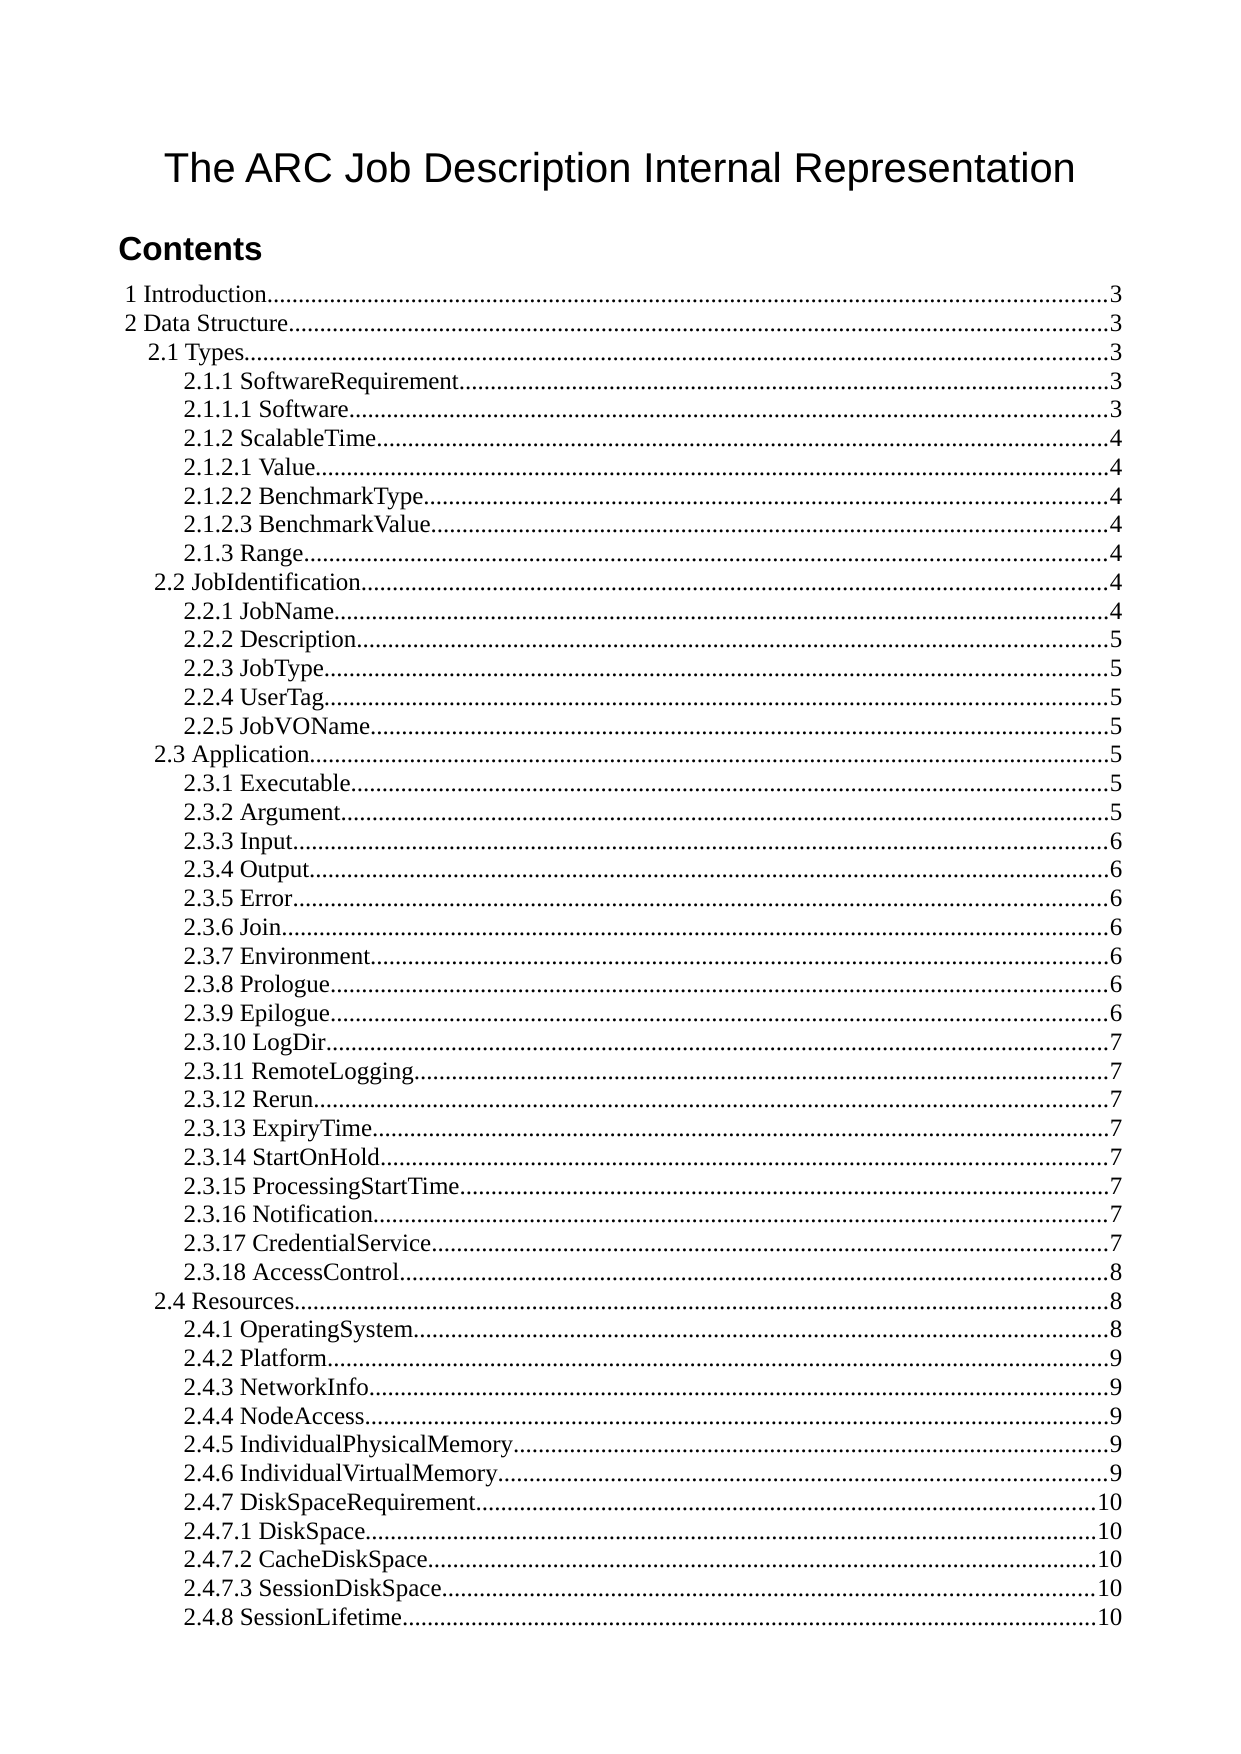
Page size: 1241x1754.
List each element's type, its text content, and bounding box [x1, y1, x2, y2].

text 2.3 Application 5 [148, 739, 1122, 768]
subtitle Contents [118, 228, 1122, 267]
text 2.4.5 IndividualPhysicalMemory 9 [177, 1429, 1122, 1458]
text 2.2.3 JobType 5 [177, 653, 1122, 682]
text 2.3.16 Notification 7 [177, 1199, 1122, 1228]
subtitle The ARC Job Description Internal Representation [118, 143, 1122, 191]
text 2.4.8 SessionLifetime 10 [177, 1602, 1122, 1631]
text 2.4.7.1 DiskSpace 10 [177, 1516, 1122, 1544]
text 2.3.13 ExpiryTime 7 [177, 1113, 1122, 1142]
text 2.3.18 AccessControl 8 [177, 1257, 1122, 1286]
text 2.3.5 Error 6 [177, 883, 1122, 912]
text 2.1.2.3 BenchmarkValue 4 [177, 509, 1122, 538]
text 2.3.1 Executable 5 [177, 768, 1122, 797]
text 2.3.15 ProcessingStartTime 7 [177, 1171, 1122, 1199]
text 2.1.2.1 Value 4 [177, 452, 1122, 481]
text 2.1.3 Range 4 [177, 538, 1122, 567]
text 2.3.2 Argument 5 [177, 797, 1122, 826]
text 2.4.7.2 CacheDiskSpace 10 [177, 1544, 1122, 1573]
text 2.3.11 RemoteLogging 7 [177, 1056, 1122, 1084]
text 2.2.2 Description 5 [177, 624, 1122, 653]
text 2.1.1 SoftwareRequirement 3 [177, 366, 1122, 394]
text 2.2 JobIdentification 4 [148, 567, 1122, 596]
text 2.1.1.1 Software 3 [177, 394, 1122, 423]
text 2.3.8 Prologue 6 [177, 969, 1122, 998]
text 2.3.10 LogDir 7 [177, 1027, 1122, 1056]
text 2.3.3 Input 6 [177, 826, 1122, 854]
text 2.1.2.2 BenchmarkType 4 [177, 481, 1122, 509]
text 2.1.2 ScalableTime 4 [177, 423, 1122, 452]
text 1 Introduction 3 [118, 279, 1122, 308]
text 2 Data Structure 3 [118, 308, 1122, 337]
text 2.3.17 CredentialService 7 [177, 1228, 1122, 1257]
text 2.3.4 Output 6 [177, 854, 1122, 883]
text 2.4.7 DiskSpaceRequirement 10 [177, 1487, 1122, 1516]
text 2.3.9 Epilogue 6 [177, 998, 1122, 1027]
text 2.4.7.3 SessionDiskSpace 10 [177, 1573, 1122, 1602]
text 2.4.3 NetworkInfo 9 [177, 1372, 1122, 1401]
text 2.4.2 Platform 9 [177, 1343, 1122, 1372]
text 2.4.4 NodeAccess 9 [177, 1401, 1122, 1429]
text 2.3.6 Join 6 [177, 912, 1122, 941]
text 2.3.14 StartOnHold 7 [177, 1142, 1122, 1171]
text 2.4.1 OperatingSystem 8 [177, 1314, 1122, 1343]
text 2.3.7 Environment 6 [177, 941, 1122, 969]
text 2.2.1 JobName 4 [177, 596, 1122, 624]
text 2.2.4 UserTag 5 [177, 682, 1122, 711]
text 2.2.5 JobVOName 5 [177, 711, 1122, 739]
text 2.3.12 Rerun 7 [177, 1084, 1122, 1113]
text 2.1 Types 3 [148, 337, 1122, 366]
text 2.4 Resources 8 [148, 1286, 1122, 1314]
text 2.4.6 IndividualVirtualMemory 9 [177, 1458, 1122, 1487]
